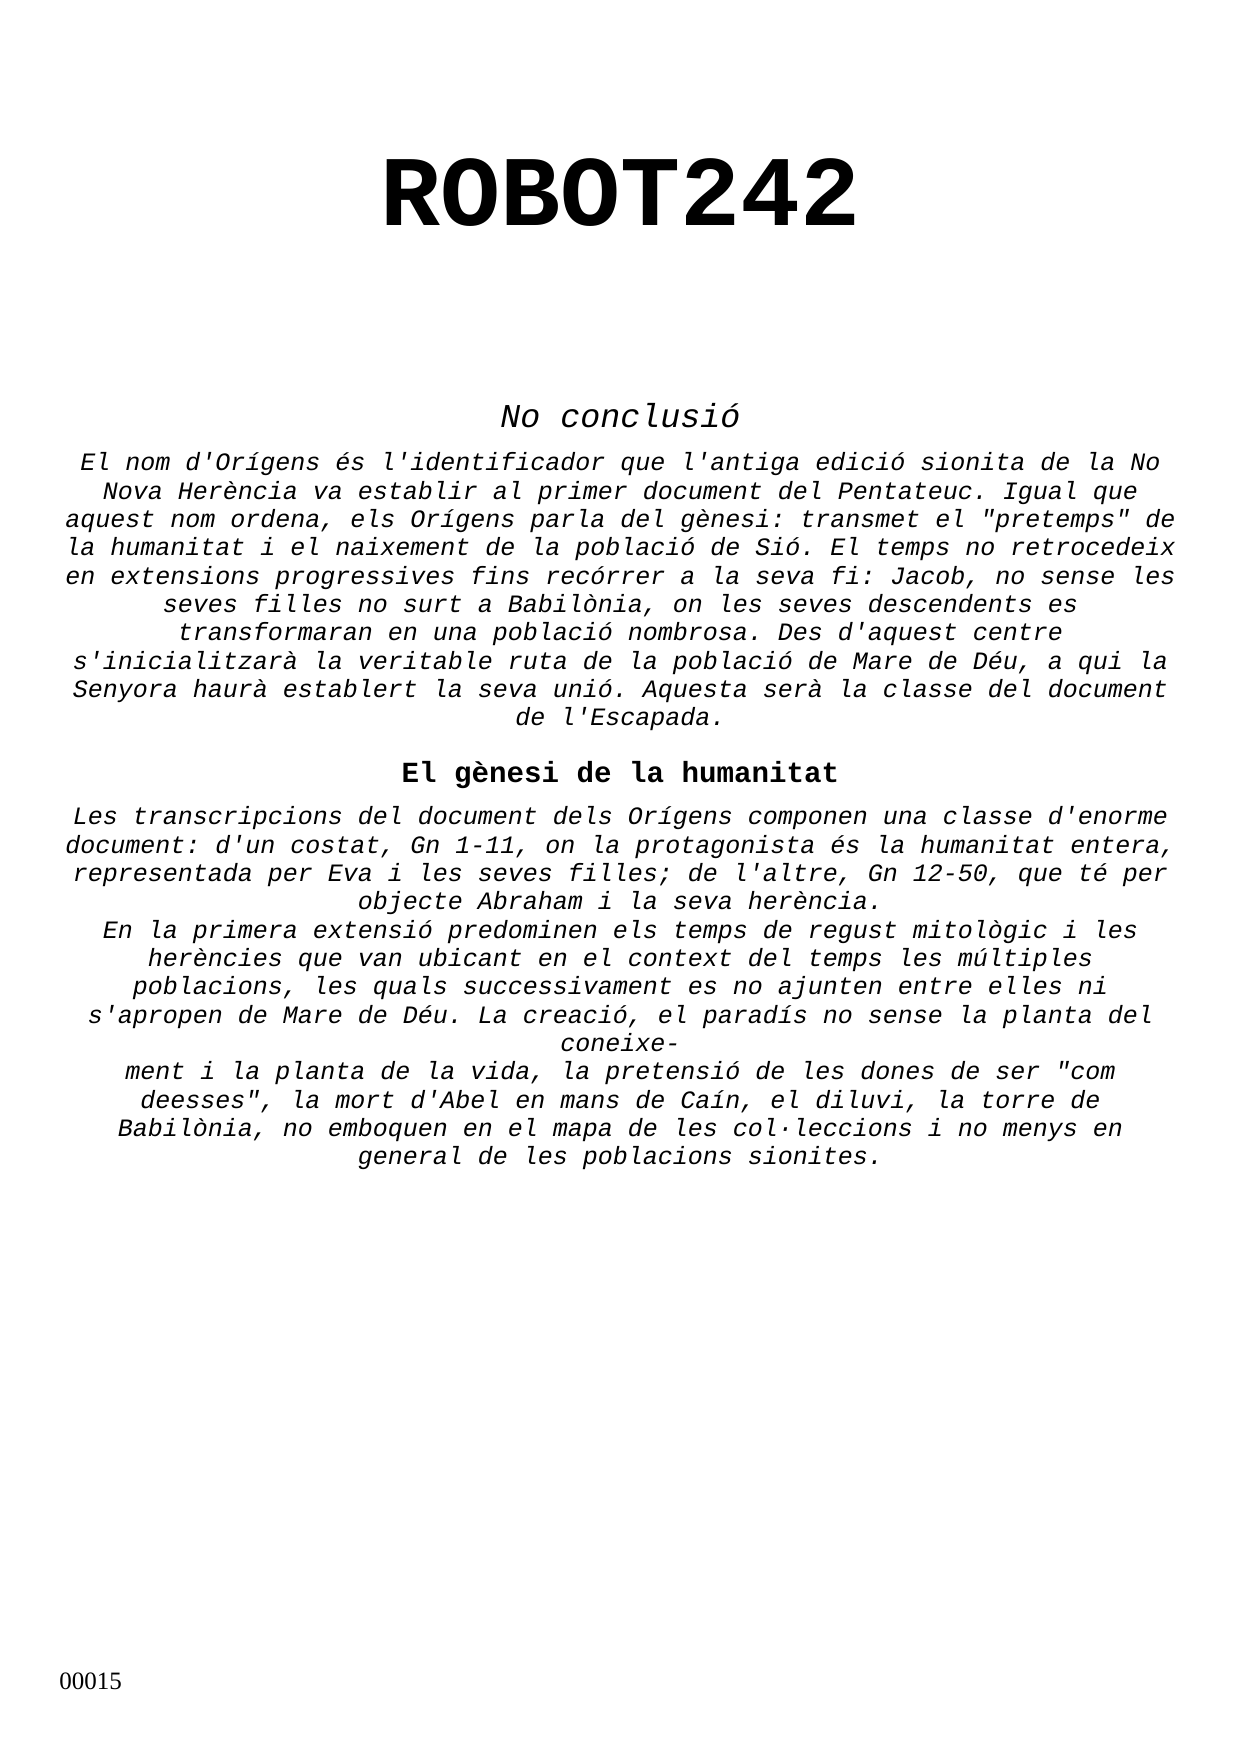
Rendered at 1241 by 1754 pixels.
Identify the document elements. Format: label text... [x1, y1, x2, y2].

text El nom d'Orígens és l'identificador que l'antiga edició sionita de la No Nova Herència va establir al primer document del Pentateuc. Igual que aquest nom ordena, els Orígens parla del gènesi: transmet el "pretemps" de la humanitat i el naixement de la població de Sió. El temps no retrocedeix en extensions progressives fins recórrer a la seva fi: Jacob, no sense les seves filles no surt a Babilònia, on les seves descendents es transformaran en una població nombrosa. Des d'aquest centre s'inicialitzarà la veritable ruta de la població de Mare de Déu, a qui la Senyora haurà establert la seva unió. Aquesta serà la classe del document de l'Escapada. [59, 450, 1181, 733]
text ROBOT242 [59, 142, 1181, 255]
text En la primera extensió predominen els temps de regust mitològic i les herències que van ubicant en el context del temps les múltiples poblacions, les quals successivament es no ajunten entre elles ni s'apropen de Mare de Déu. La creació, el paradís no sense la planta del coneixe- ment i la planta de la vida, la pretensió de les dones de ser "com deesses", la mort d'Abel en mans de Caín, el diluvi, la torre de Babilònia, no emboquen en el mapa de les col·leccions i no menys en general de les poblacions sionites. [59, 917, 1181, 1172]
subtitle No conclusió [59, 400, 1181, 438]
subtitle El gènesi de la humanitat [59, 758, 1181, 791]
text Les transcripcions del document dels Orígens componen una classe d'enorme document: d'un costat, Gn 1-11, on la protagonista és la humanitat entera, representada per Eva i les seves filles; de l'altre, Gn 12-50, que té per objecte Abraham i la seva herència. [59, 804, 1181, 917]
